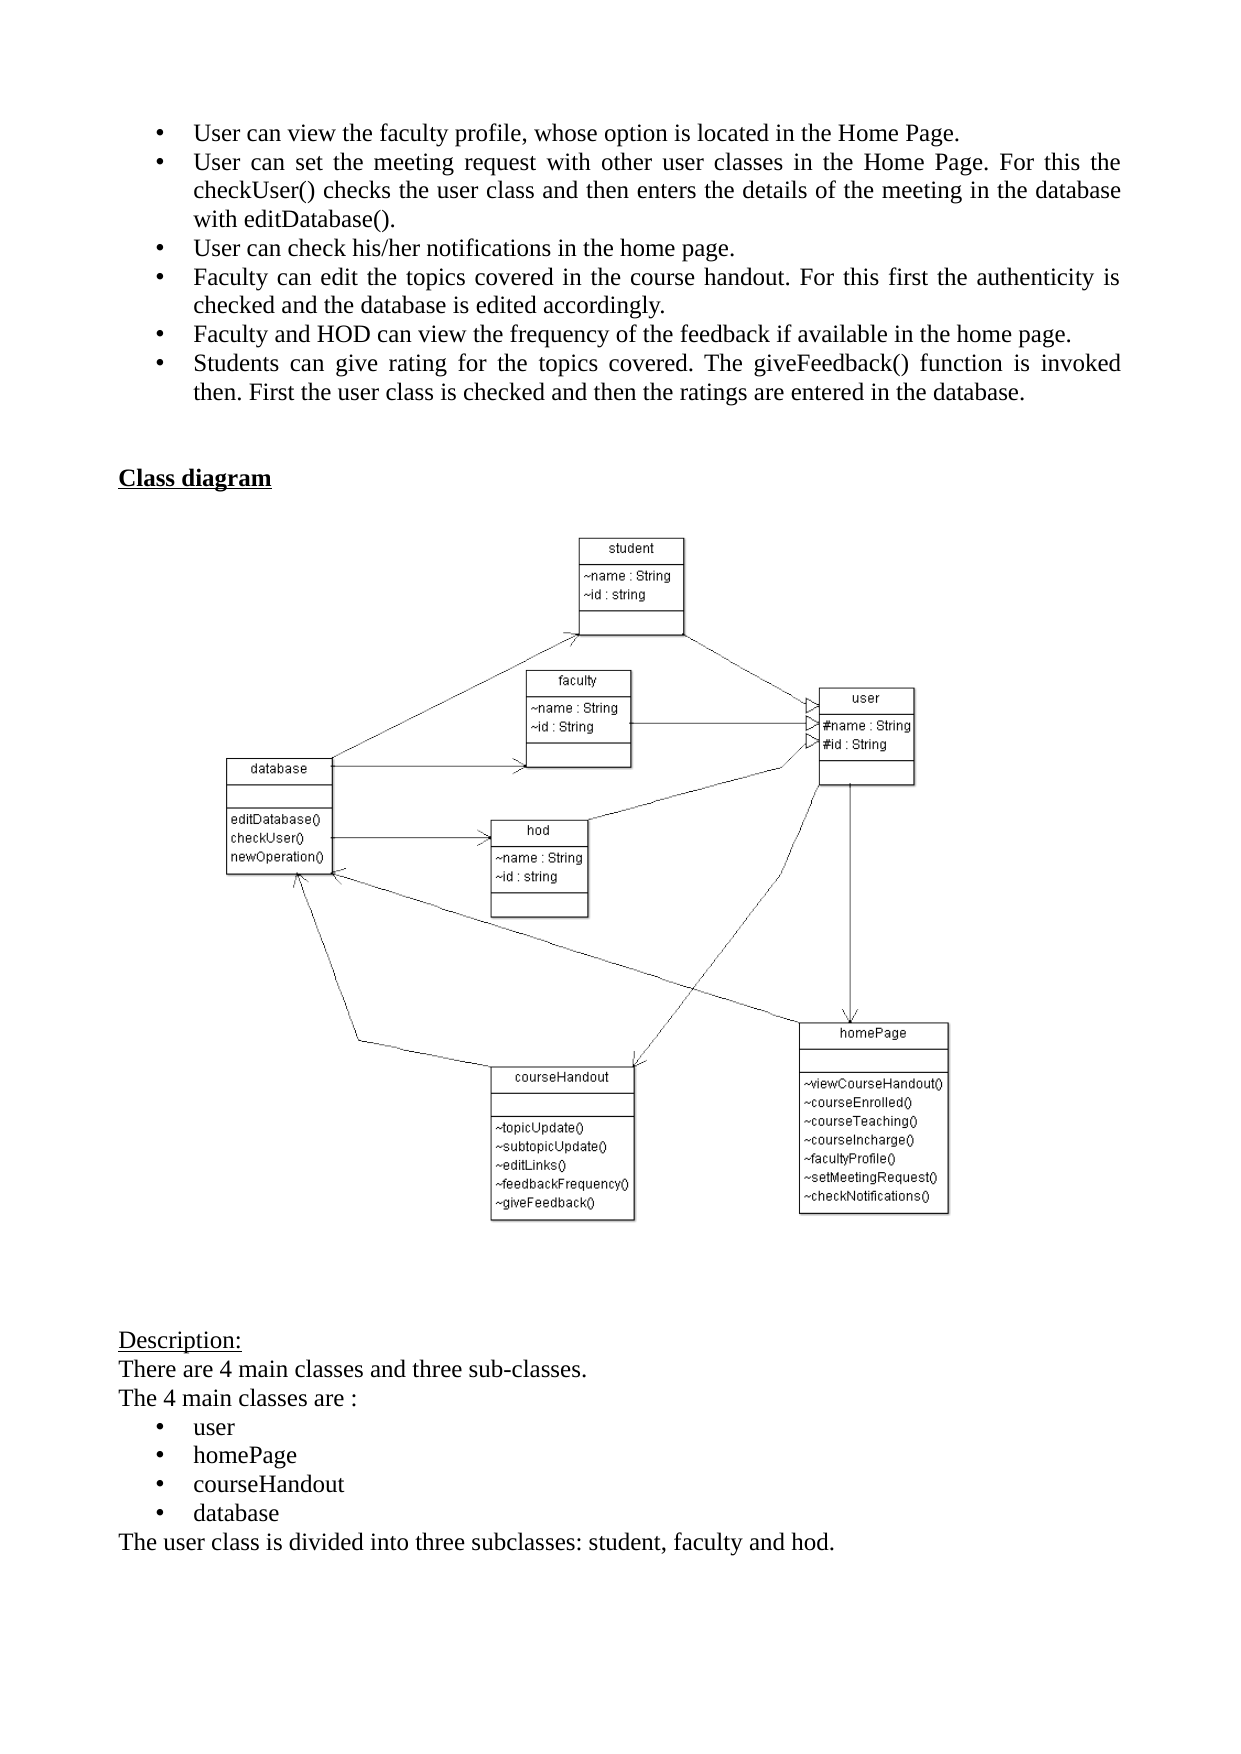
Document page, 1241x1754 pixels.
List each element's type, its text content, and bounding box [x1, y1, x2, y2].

text The user class is divided into three subclasses: student, faculty and hod. [118, 1527, 1122, 1556]
list database [156, 1498, 1122, 1527]
list user [156, 1412, 1122, 1441]
list Faculty and HOD can view the frequency of the feedback if available in the home page. [156, 319, 1122, 348]
text There are 4 main classes and three sub-classes. [118, 1354, 1122, 1383]
text Description: [118, 1326, 1122, 1354]
list Faculty can edit the topics covered in the course handout. For this first the authenticity is checked and the database is edited accordingly. [156, 262, 1122, 319]
text The 4 main classes are : [118, 1383, 1122, 1412]
list homePage [156, 1441, 1122, 1469]
list User can view the faculty profile, whose option is located in the Home Page. [156, 118, 1122, 147]
list courseHandout [156, 1469, 1122, 1498]
list User can set the meeting request with other user classes in the Home Page. For this the checkUser() checks the user class and then enters the details of the meeting in the database with editDatabase(). [156, 147, 1122, 233]
picture [182, 520, 994, 1290]
list User can check his/her notifications in the home page. [156, 233, 1122, 262]
list Students can give rating for the topics covered. The giveFeedback() function is invoked then. First the user class is checked and then the ratings are entered in the database. [156, 348, 1122, 406]
text Class diagram [118, 463, 1122, 492]
